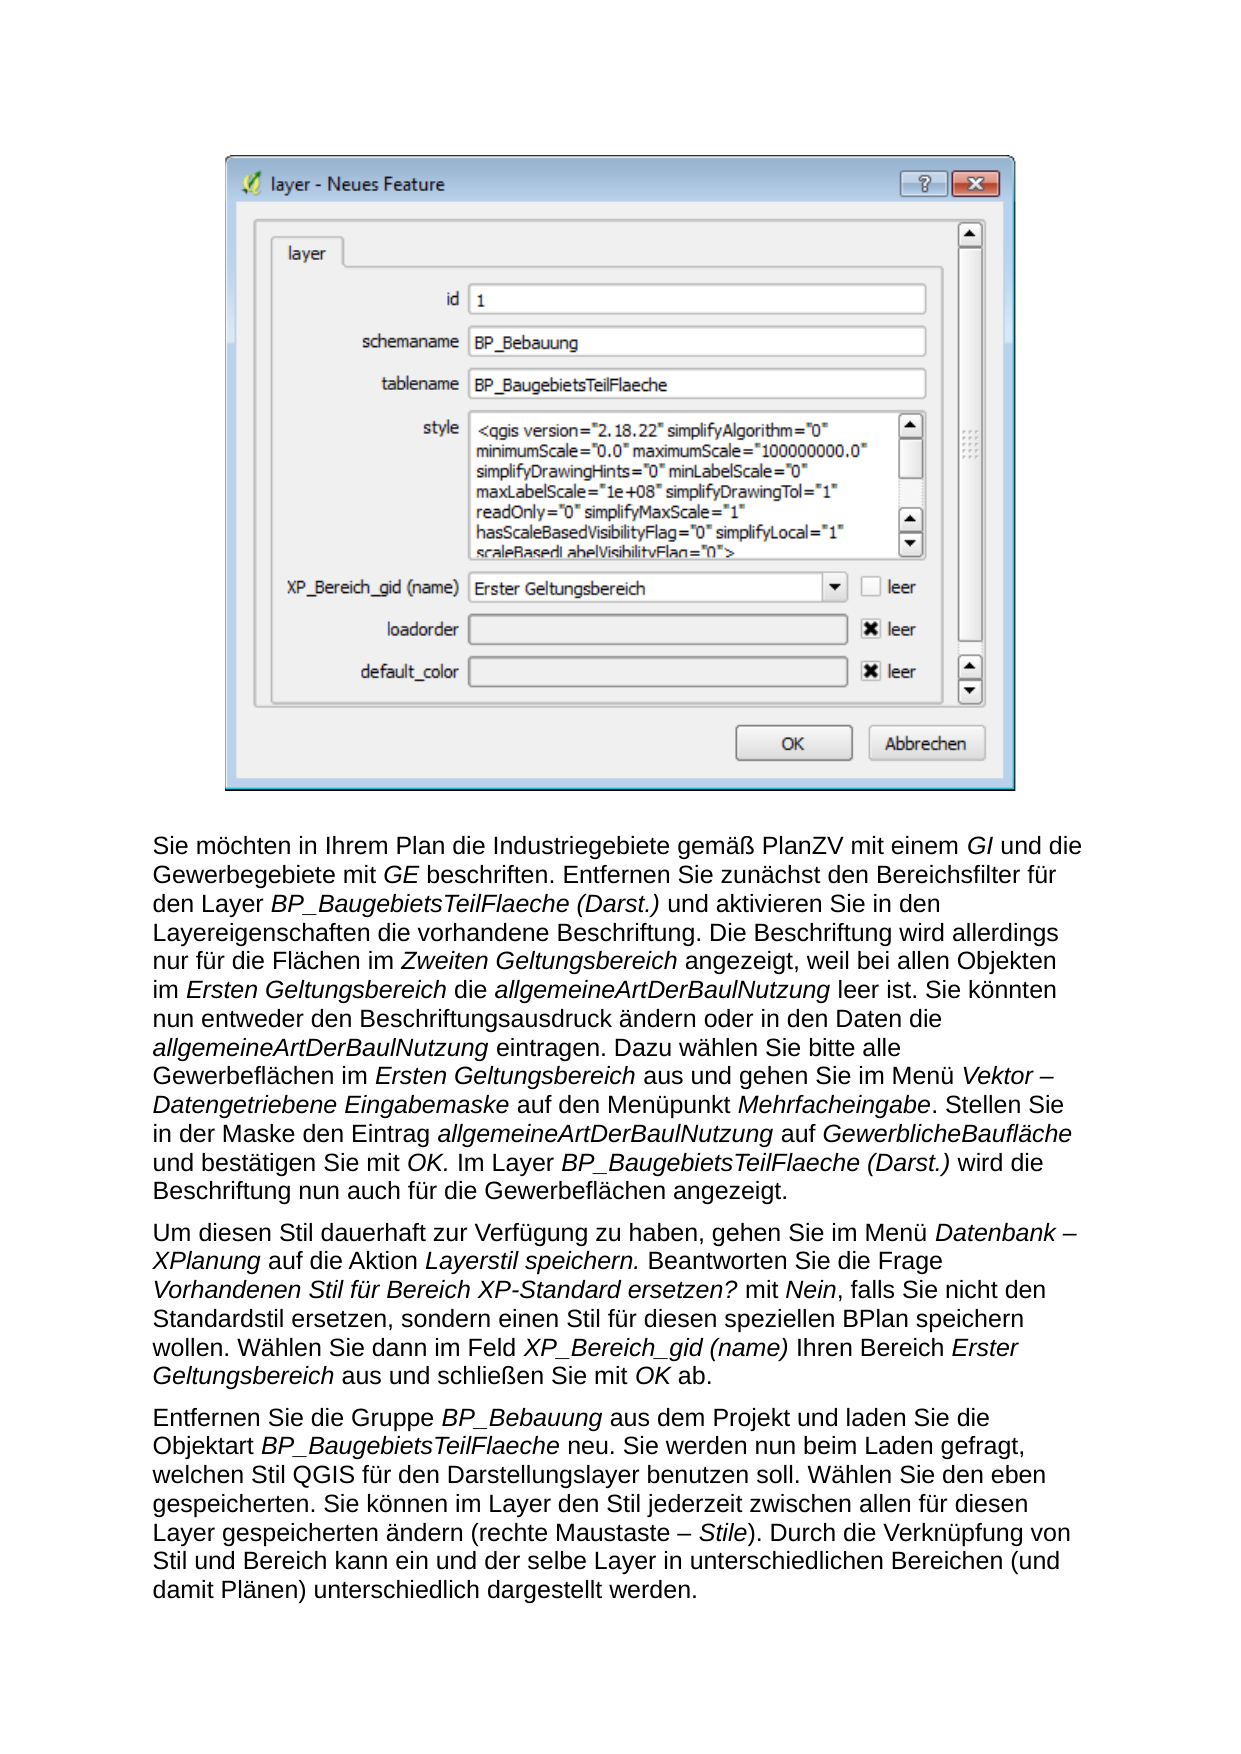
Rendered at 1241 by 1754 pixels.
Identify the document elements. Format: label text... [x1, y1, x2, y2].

text Entfernen Sie die Gruppe BP_Bebauung aus dem Projekt und laden Sie die Objektart BP_BaugebietsTeilFlaeche neu. Sie werden nun beim Laden gefragt, welchen Stil QGIS für den Darstellungslayer benutzen soll. Wählen Sie den eben gespeicherten. Sie können im Layer den Stil jederzeit zwischen allen für diesen Layer gespeicherten ändern (rechte Maustaste – Stile). Durch die Verknüpfung von Stil und Bereich kann ein und der selbe Layer in unterschiedlichen Bereichen (und damit Plänen) unterschiedlich dargestellt werden. [152, 1403, 1088, 1604]
text Um diesen Stil dauerhaft zur Verfügung zu haben, gehen Sie im Menü Datenbank – XPlanung auf die Aktion Layerstil speichern. Beantworten Sie die Frage Vorhandenen Stil für Bereich XP-Standard ersetzen? mit Nein, falls Sie nicht den Standardstil ersetzen, sondern einen Stil für diesen speziellen BPlan speichern wollen. Wählen Sie dann im Feld XP_Bereich_gid (name) Ihren Bereich Erster Geltungsbereich aus und schließen Sie mit OK ab. [152, 1218, 1088, 1390]
picture [225, 155, 1016, 791]
text Sie möchten in Ihrem Plan die Industriegebiete gemäß PlanZV mit einem GI und die Gewerbegebiete mit GE beschriften. Entfernen Sie zunächst den Bereichsfilter für den Layer BP_BaugebietsTeilFlaeche (Darst.) und aktivieren Sie in den Layereigenschaften die vorhandene Beschriftung. Die Beschriftung wird allerdings nur für die Flächen im Zweiten Geltungsbereich angezeigt, weil bei allen Objekten im Ersten Geltungsbereich die allgemeineArtDerBaulNutzung leer ist. Sie könnten nun entweder den Beschriftungsausdruck ändern oder in den Daten die allgemeineArtDerBaulNutzung eintragen. Dazu wählen Sie bitte alle Gewerbeflächen im Ersten Geltungsbereich aus und gehen Sie im Menü Vektor – Datengetriebene Eingabemaske auf den Menüpunkt Mehrfacheingabe. Stellen Sie in der Maske den Eintrag allgemeineArtDerBaulNutzung auf GewerblicheBaufläche und bestätigen Sie mit OK. Im Layer BP_BaugebietsTeilFlaeche (Darst.) wird die Beschriftung nun auch für die Gewerbeflächen angezeigt. [152, 831, 1088, 1205]
